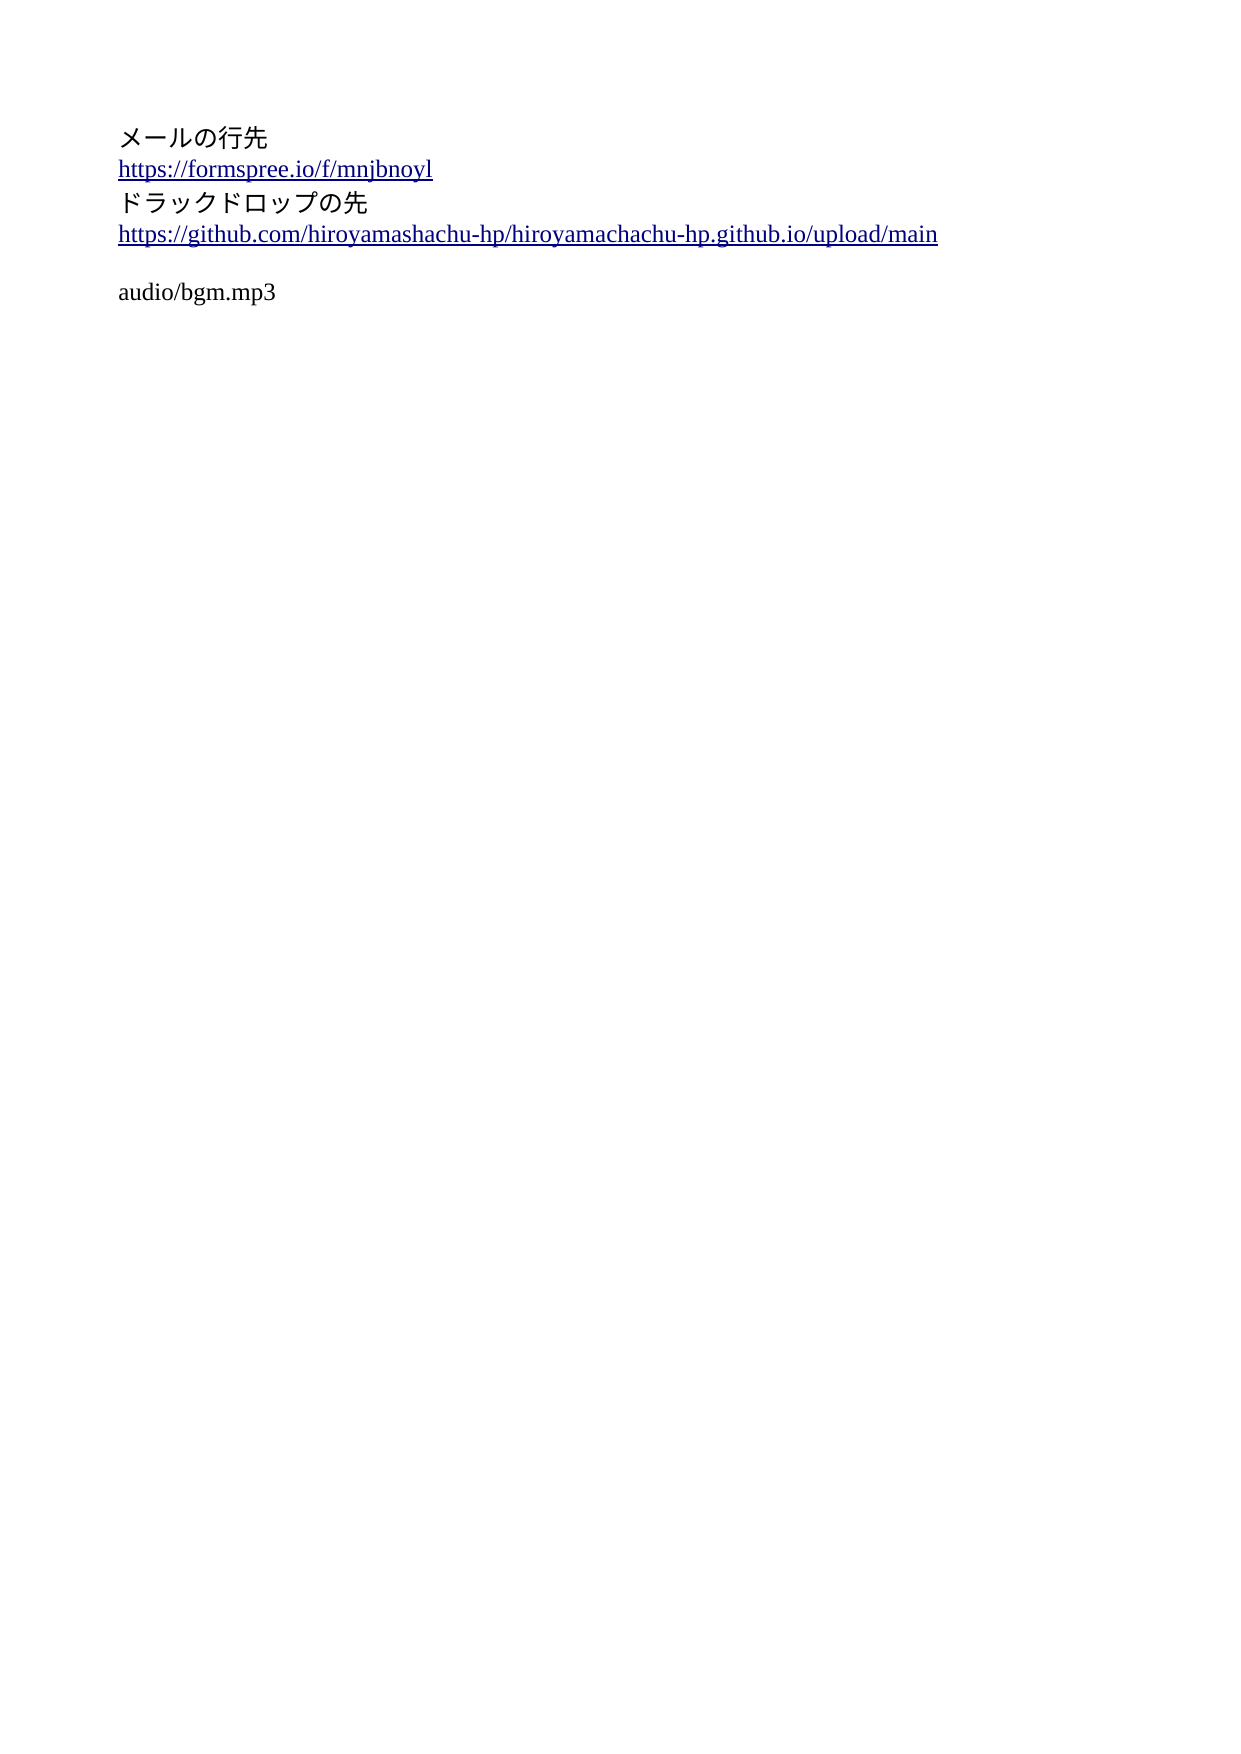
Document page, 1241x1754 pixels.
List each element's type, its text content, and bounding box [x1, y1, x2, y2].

text https://github.com/hiroyamashachu-hp/hiroyamachachu-hp.github.io/upload/main [118, 219, 1122, 248]
text メールの行先 [118, 118, 1122, 154]
text https://formspree.io/f/mnjbnoyl [118, 154, 1122, 183]
text ドラックドロップの先 [118, 183, 1122, 219]
text audio/bgm.mp3 [118, 277, 1122, 306]
